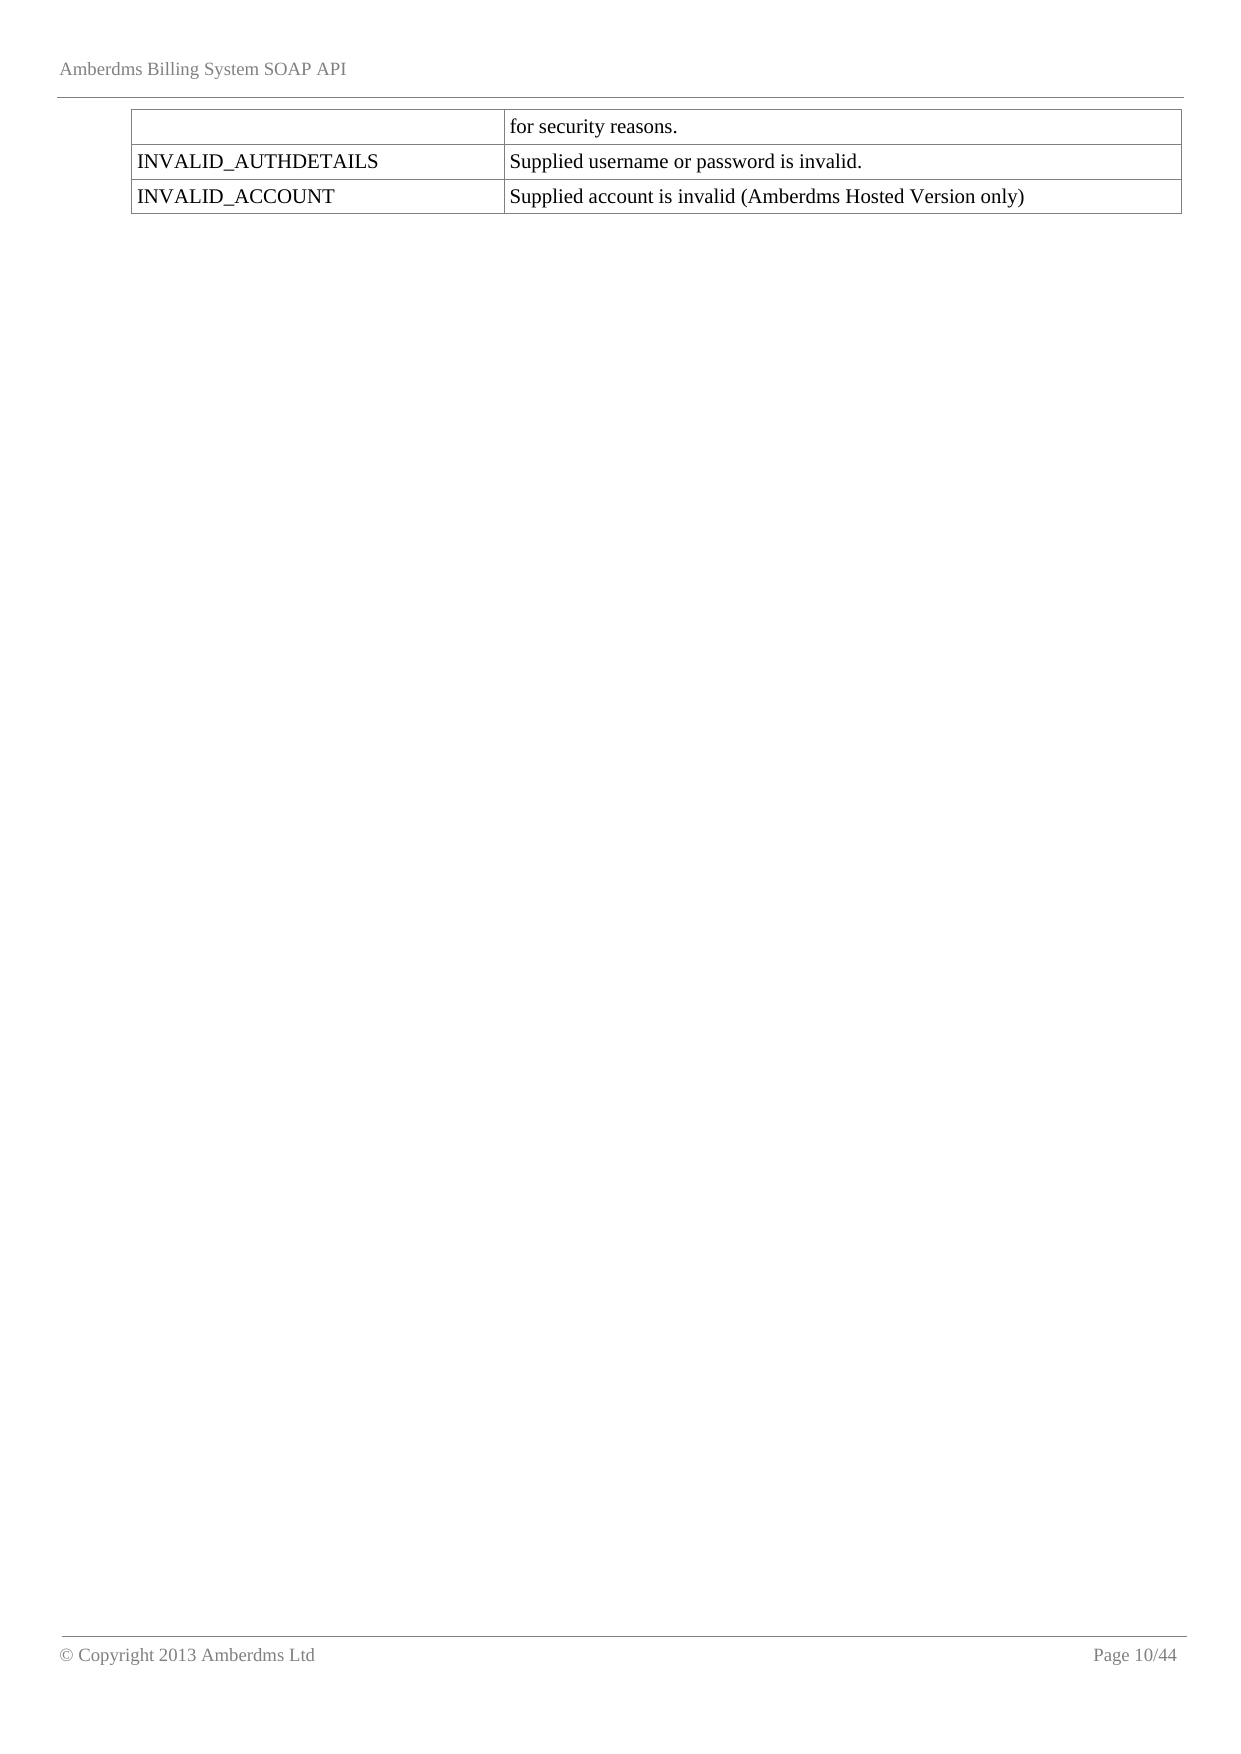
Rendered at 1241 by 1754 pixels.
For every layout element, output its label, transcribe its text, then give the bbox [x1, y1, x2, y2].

table_cell [132, 110, 504, 144]
table_cell for security reasons. [505, 110, 1181, 144]
table_cell Supplied account is invalid (Amberdms Hosted Version only) [505, 180, 1181, 213]
table_cell INVALID_ACCOUNT [132, 180, 504, 213]
table_cell INVALID_AUTHDETAILS [132, 145, 504, 179]
table_cell Supplied username or password is invalid. [505, 145, 1181, 179]
